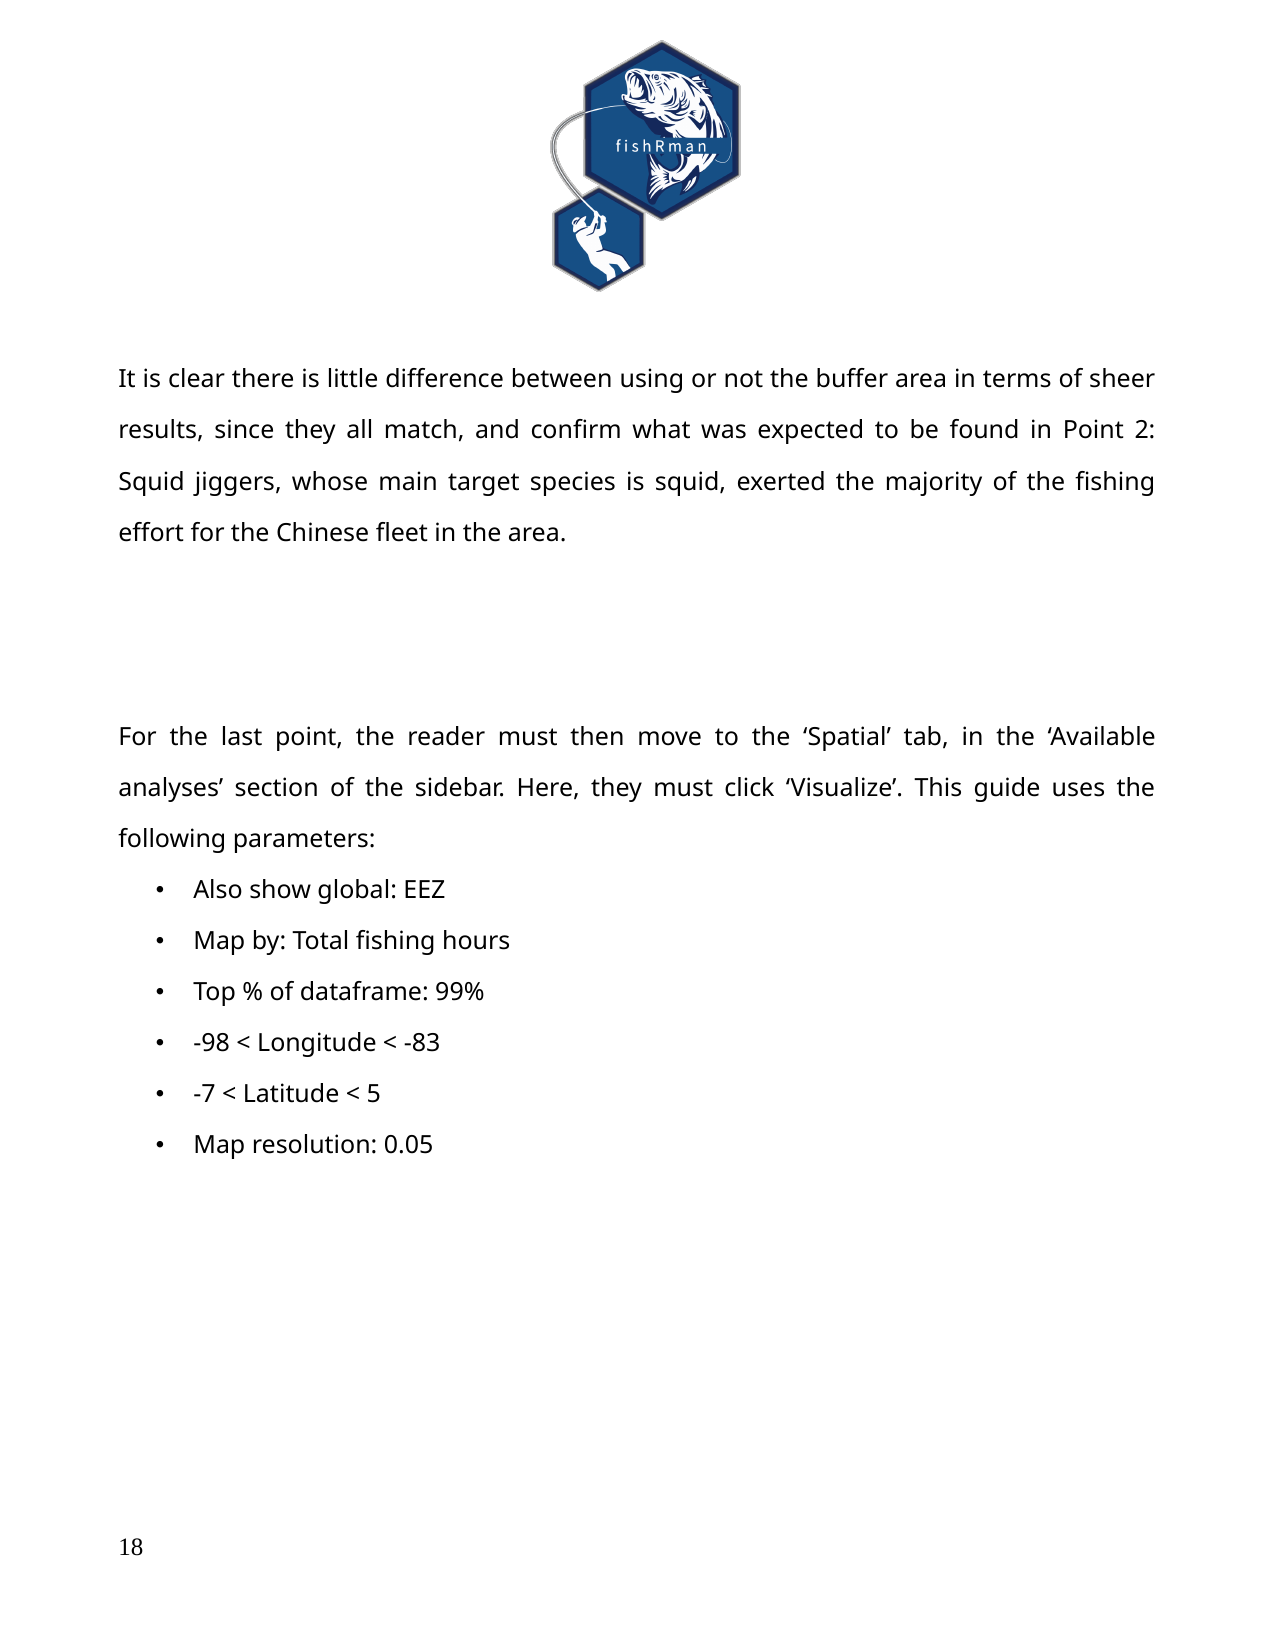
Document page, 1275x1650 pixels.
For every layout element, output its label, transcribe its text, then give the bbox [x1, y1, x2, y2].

picture [510, 38, 765, 293]
list Also show global: EEZ [156, 871, 1157, 906]
list Map by: Total fishing hours [156, 922, 1157, 957]
list Map resolution: 0.05 [156, 1127, 1157, 1161]
list -98 < Longitude < -83 [156, 1024, 1157, 1059]
list Top % of dataframe: 99% [156, 973, 1157, 1008]
list -7 < Latitude < 5 [156, 1076, 1157, 1110]
text It is clear there is little difference between using or not the buffer area in terms of sheer results, since they all match, and confirm what was expected to be found in Point 2: Squid jiggers, whose main target species is squid, exerted the majority of the fishing effort for the Chinese fleet in the area. [118, 361, 1157, 548]
text For the last point, the reader must then move to the ‘Spatial’ tab, in the ‘Available analyses’ section of the sidebar. Here, they must click ‘Visualize’. This guide uses the following parameters: [118, 718, 1157, 854]
